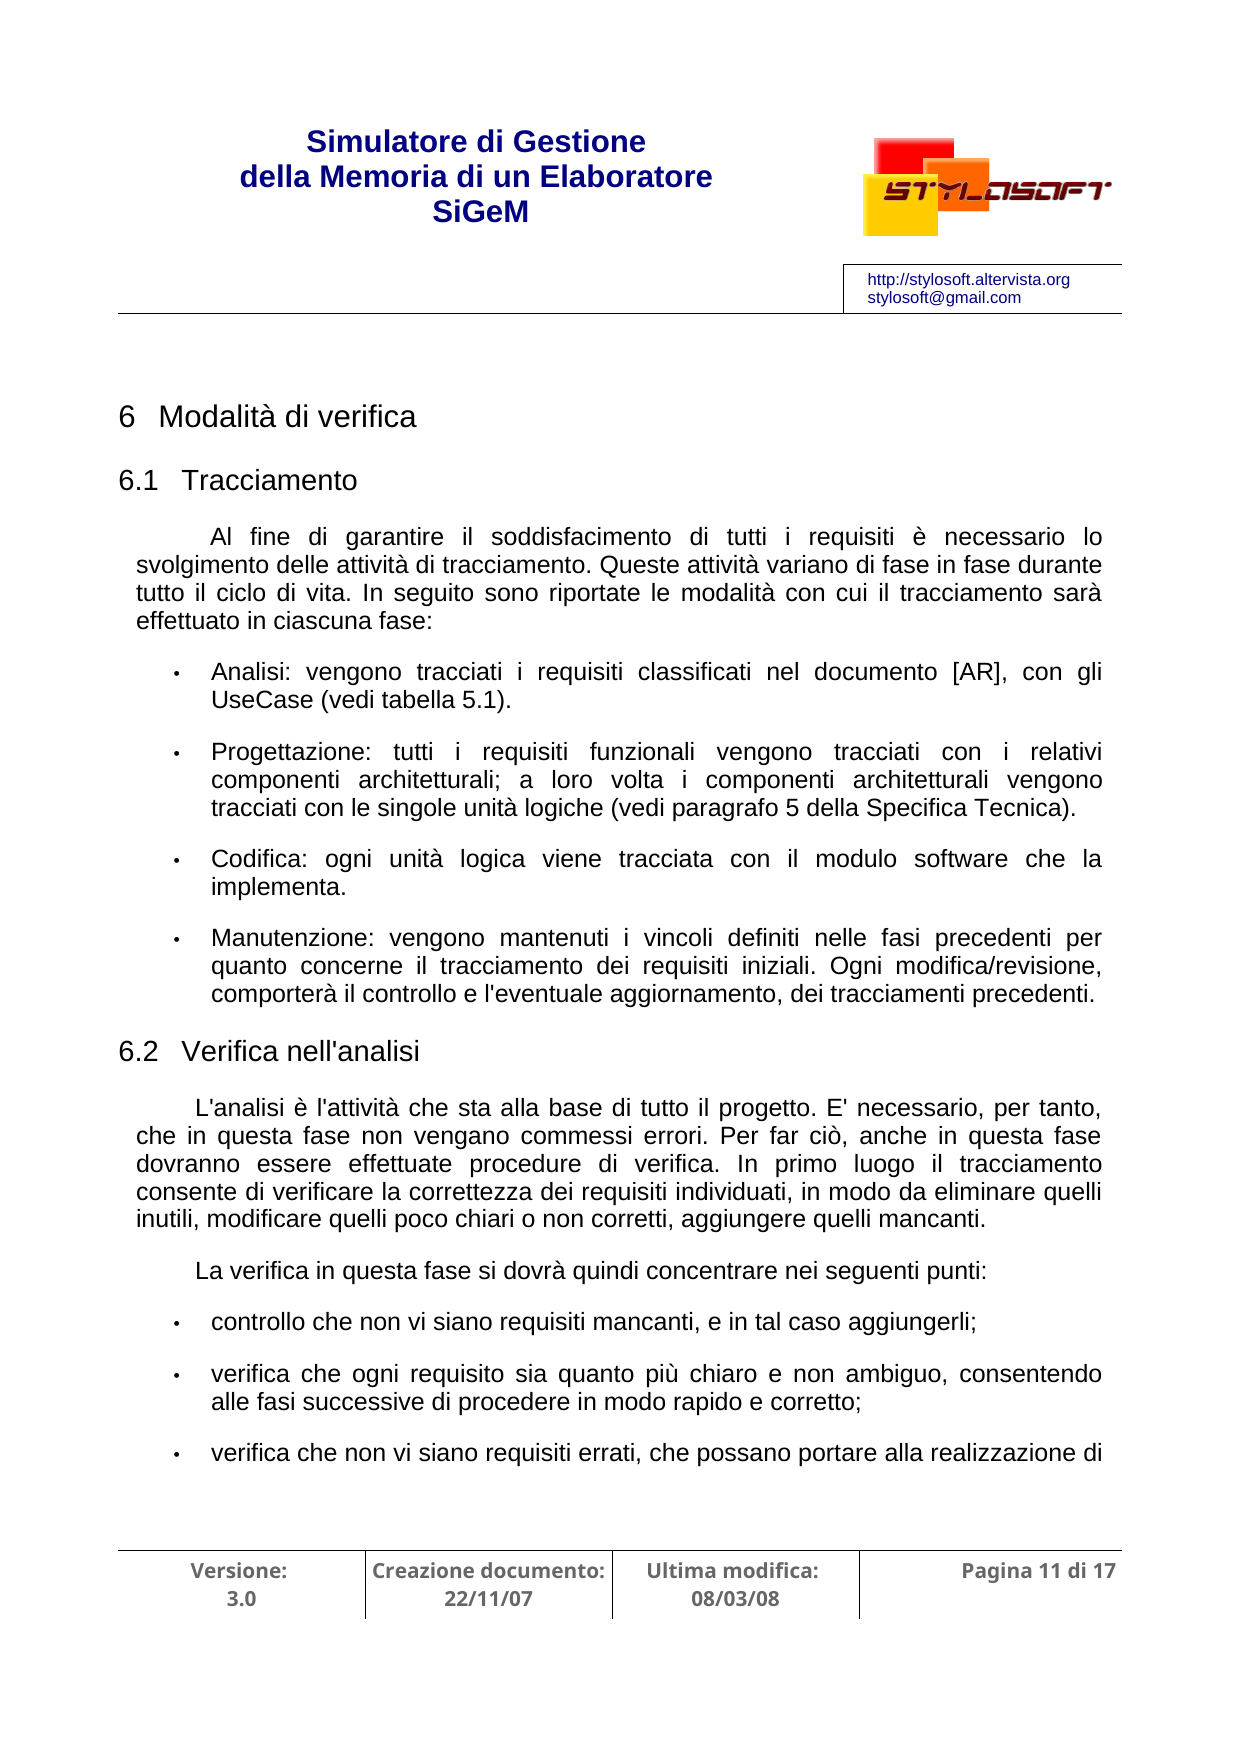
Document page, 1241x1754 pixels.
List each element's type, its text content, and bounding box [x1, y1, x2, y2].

text Al fine di garantire il soddisfacimento di tutti i requisiti è necessario lo svolgimento delle attività di tracciamento. Queste attività variano di fase in fase durante tutto il ciclo di vita. In seguito sono riportate le modalità con cui il tracciamento sarà effettuato in ciascuna fase: [136, 523, 1104, 634]
text La verifica in questa fase si dovrà quindi concentrare nei seguenti punti: [136, 1257, 1104, 1285]
subtitle Verifica nell'analisi [118, 1034, 1122, 1067]
list Manutenzione: vengono mantenuti i vincoli definiti nelle fasi precedenti per quanto concerne il tracciamento dei requisiti iniziali. Ogni modifica/revisione, comporterà il controllo e l'eventuale aggiornamento, dei tracciamenti precedenti. [173, 924, 1104, 1008]
list verifica che ogni requisito sia quanto più chiaro e non ambiguo, consentendo alle fasi successive di procedere in modo rapido e corretto; [173, 1360, 1104, 1416]
list Analisi: vengono tracciati i requisiti classificati nel documento [AR], con gli UseCase (vedi tabella 5.1). [173, 658, 1104, 714]
subtitle Modalità di verifica [118, 399, 1122, 434]
list verifica che non vi siano requisiti errati, che possano portare alla realizzazione di [173, 1439, 1104, 1467]
text L'analisi è l'attività che sta alla base di tutto il progetto. E' necessario, per tanto, che in questa fase non vengano commessi errori. Per far ciò, anche in questa fase dovranno essere effettuate procedure di verifica. In primo luogo il tracciamento consente di verificare la correttezza dei requisiti individuati, in modo da eliminare quelli inutili, modificare quelli poco chiari o non corretti, aggiungere quelli mancanti. [136, 1094, 1104, 1233]
list Progettazione: tutti i requisiti funzionali vengono tracciati con i relativi componenti architetturali; a loro volta i componenti architetturali vengono tracciati con le singole unità logiche (vedi paragrafo 5 della Specifica Tecnica). [173, 737, 1104, 821]
list controllo che non vi siano requisiti mancanti, e in tal caso aggiungerli; [173, 1308, 1104, 1336]
picture [848, 123, 1117, 247]
list Codifica: ogni unità logica viene tracciata con il modulo software che la implementa. [173, 845, 1104, 901]
subtitle Tracciamento [118, 464, 1122, 496]
